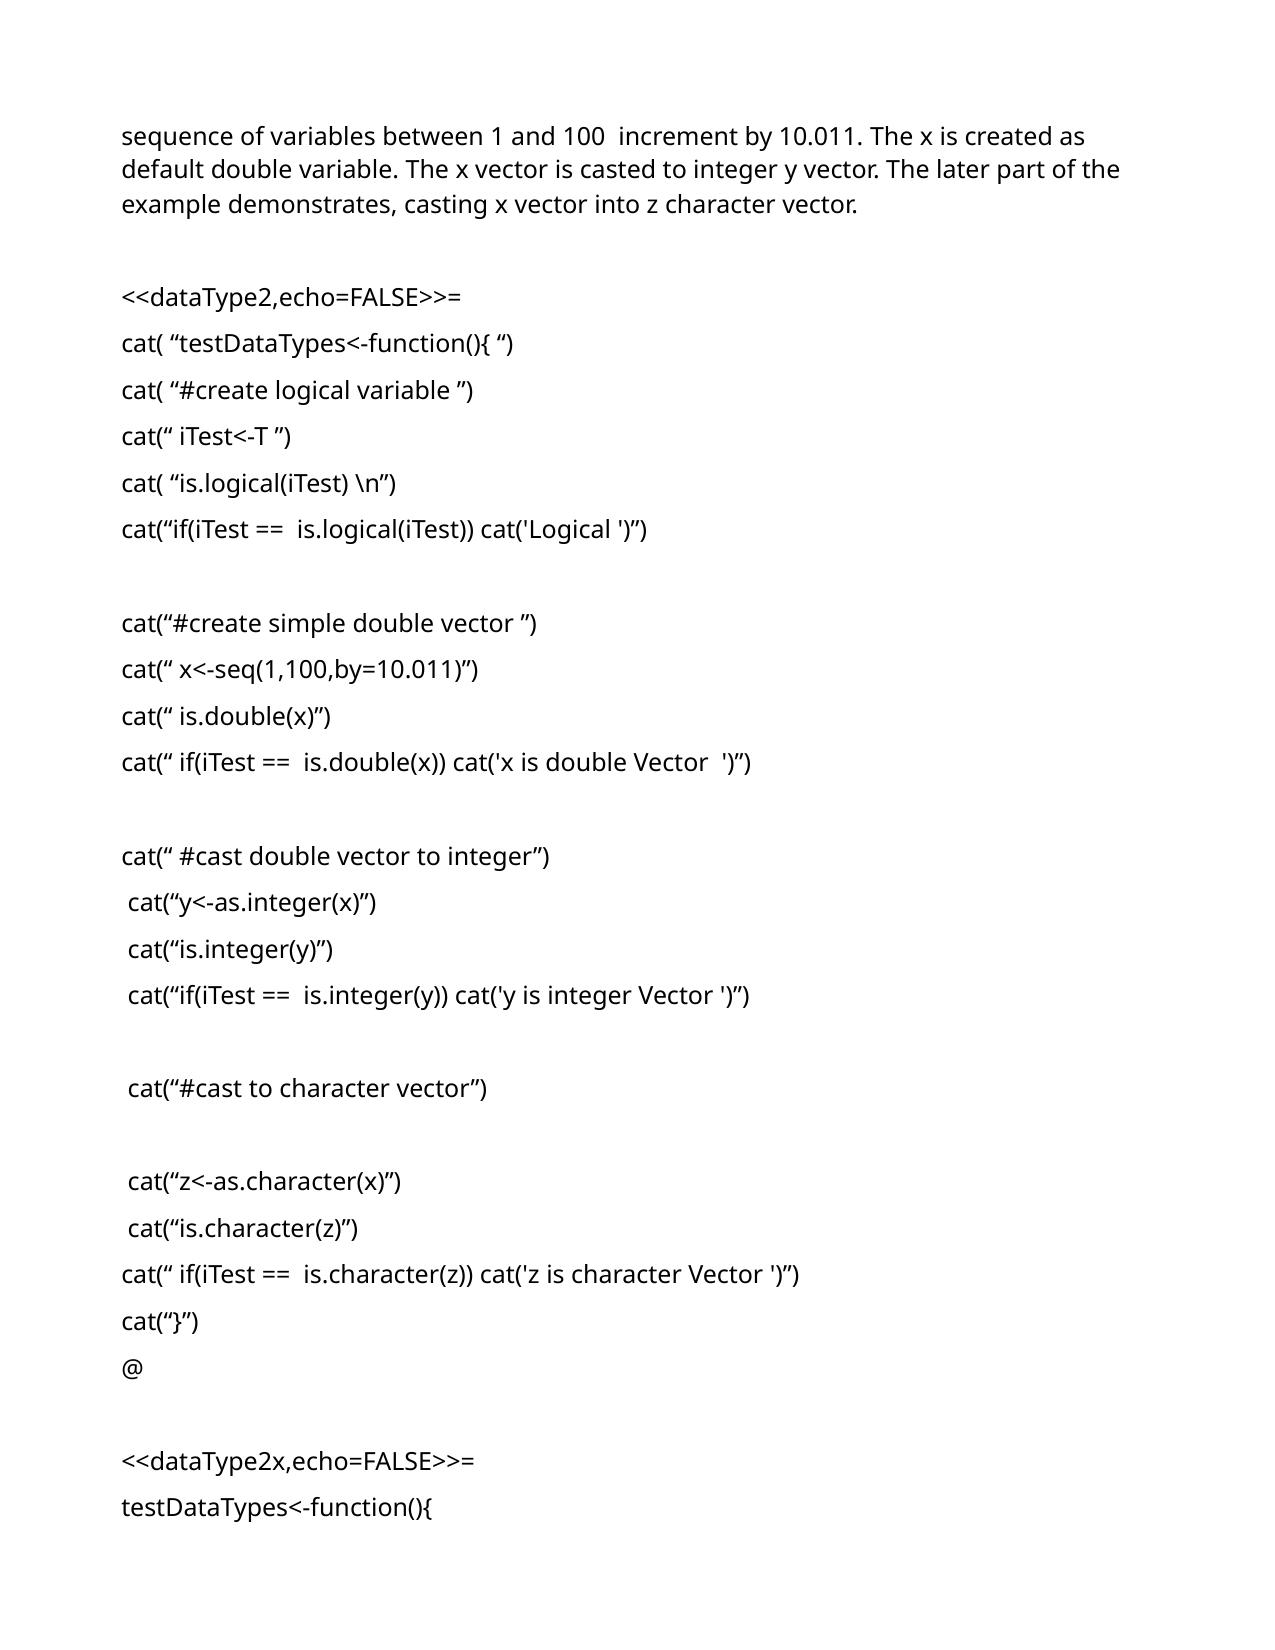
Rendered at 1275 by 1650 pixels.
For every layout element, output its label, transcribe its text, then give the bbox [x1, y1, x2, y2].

text cat(“ x<-seq(1,100,by=10.011)”) [121, 652, 1158, 686]
text <<dataType2x,echo=FALSE>>= [121, 1443, 1158, 1477]
text cat(“ if(iTest == is.double(x)) cat('x is double Vector ')”) [121, 745, 1158, 779]
text @ [121, 1350, 1158, 1384]
text cat(“#create simple double vector ”) [121, 605, 1158, 639]
text sequence of variables between 1 and 100 increment by 10.011. The x is created as default double variable. The x vector is casted to integer y vector. The later part of the example demonstrates, casting x vector into z character vector. [121, 118, 1158, 220]
text cat( “testDataTypes<-function(){ “) [121, 326, 1158, 360]
text cat(“is.integer(y)”) [121, 931, 1158, 965]
text cat(“if(iTest == is.logical(iTest)) cat('Logical ')”) [121, 512, 1158, 546]
text cat(“z<-as.character(x)”) [121, 1164, 1158, 1198]
text cat(“y<-as.integer(x)”) [121, 885, 1158, 919]
text cat(“ if(iTest == is.character(z)) cat('z is character Vector ')”) [121, 1257, 1158, 1291]
text cat(“#cast to character vector”) [121, 1071, 1158, 1105]
text testDataTypes<-function(){ [121, 1490, 1158, 1524]
text cat(“ is.double(x)”) [121, 698, 1158, 732]
text cat( “is.logical(iTest) \n”) [121, 466, 1158, 500]
text cat(“ #cast double vector to integer”) [121, 838, 1158, 872]
text cat(“ iTest<-T ”) [121, 419, 1158, 453]
text cat( “#create logical variable ”) [121, 372, 1158, 407]
text cat(“}”) [121, 1304, 1158, 1338]
text <<dataType2,echo=FALSE>>= [121, 279, 1158, 313]
text cat(“is.character(z)”) [121, 1211, 1158, 1245]
text cat(“if(iTest == is.integer(y)) cat('y is integer Vector ')”) [121, 978, 1158, 1012]
